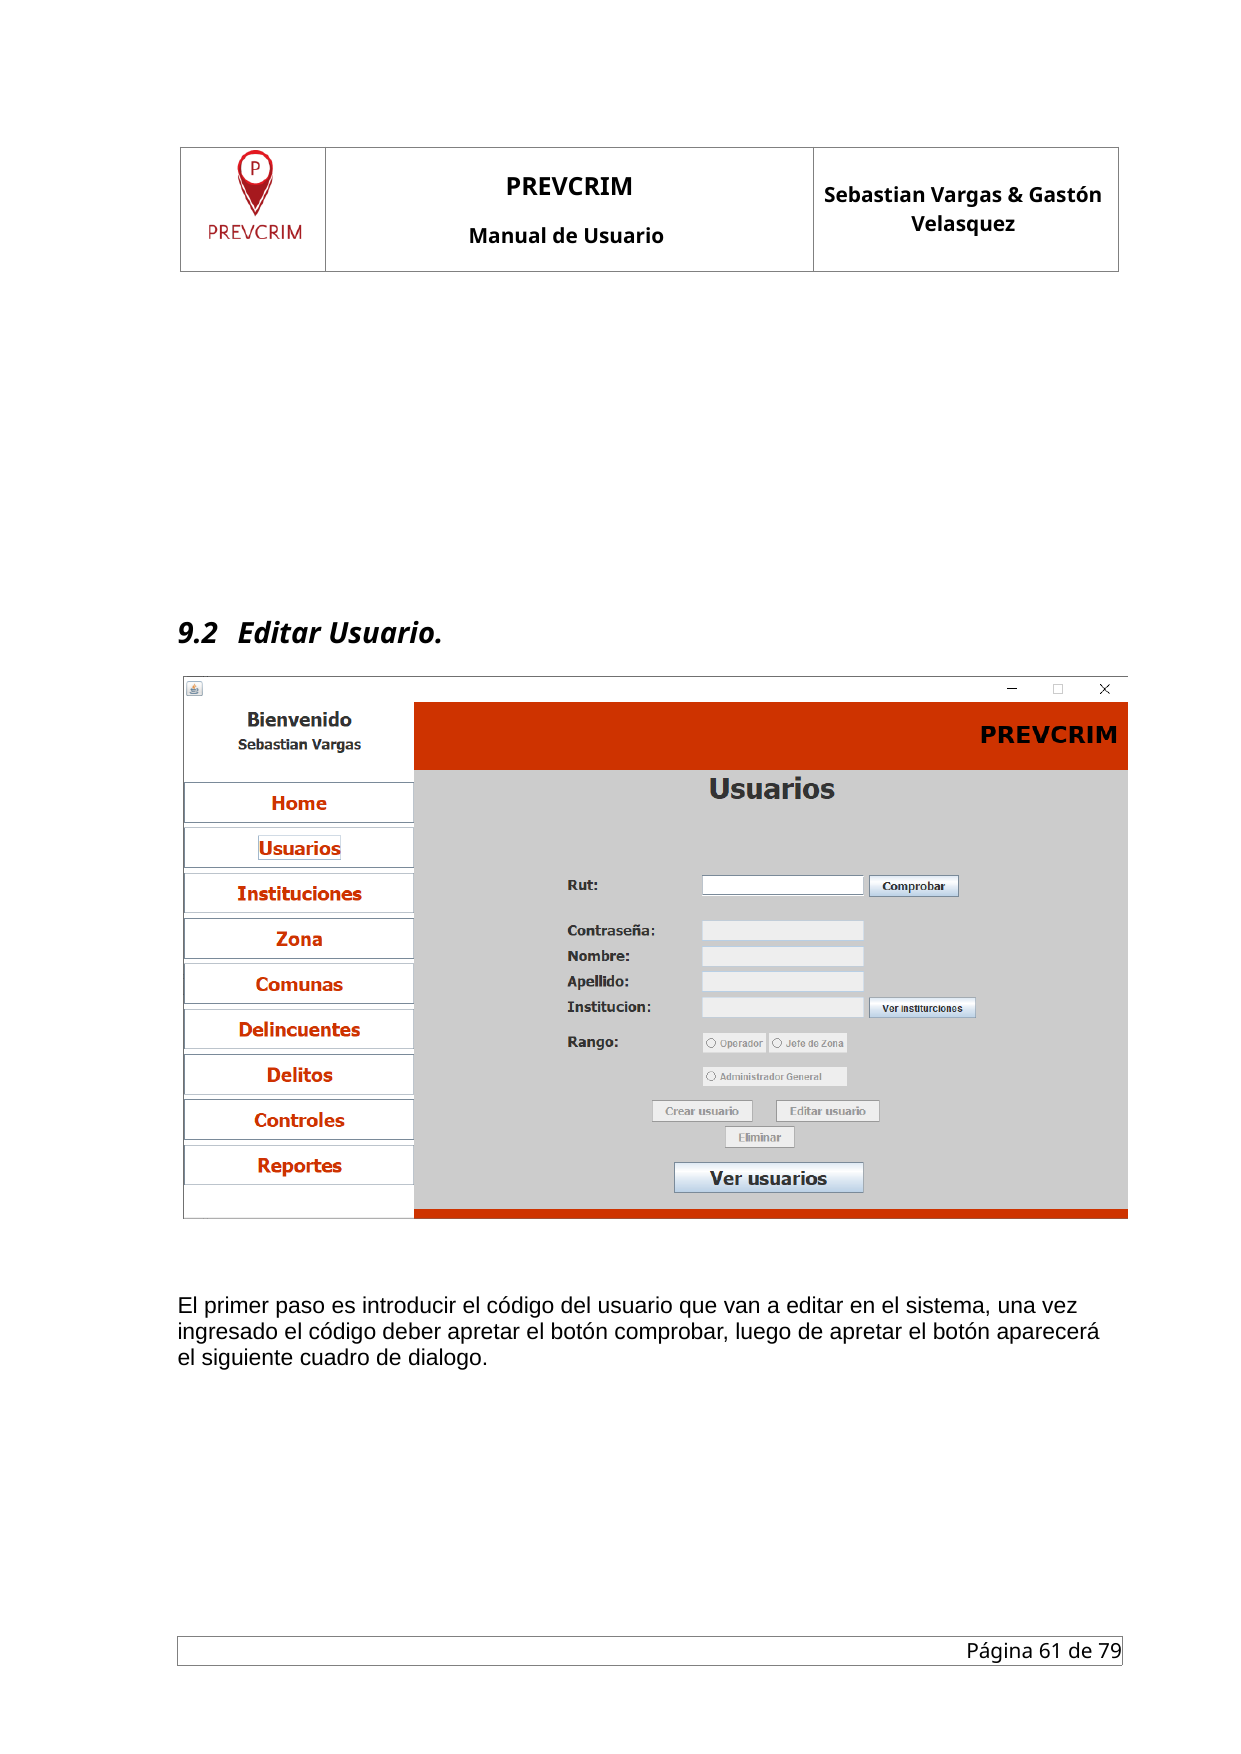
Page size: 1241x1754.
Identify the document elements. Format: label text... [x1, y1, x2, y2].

text El primer paso es introducir el código del usuario que van a editar en el sistema, una vez ingresado el código deber apretar el botón comprobar, luego de apretar el botón aparecerá el siguiente cuadro de dialogo. [177, 1292, 1122, 1371]
subtitle Editar Usuario. [177, 613, 1122, 652]
